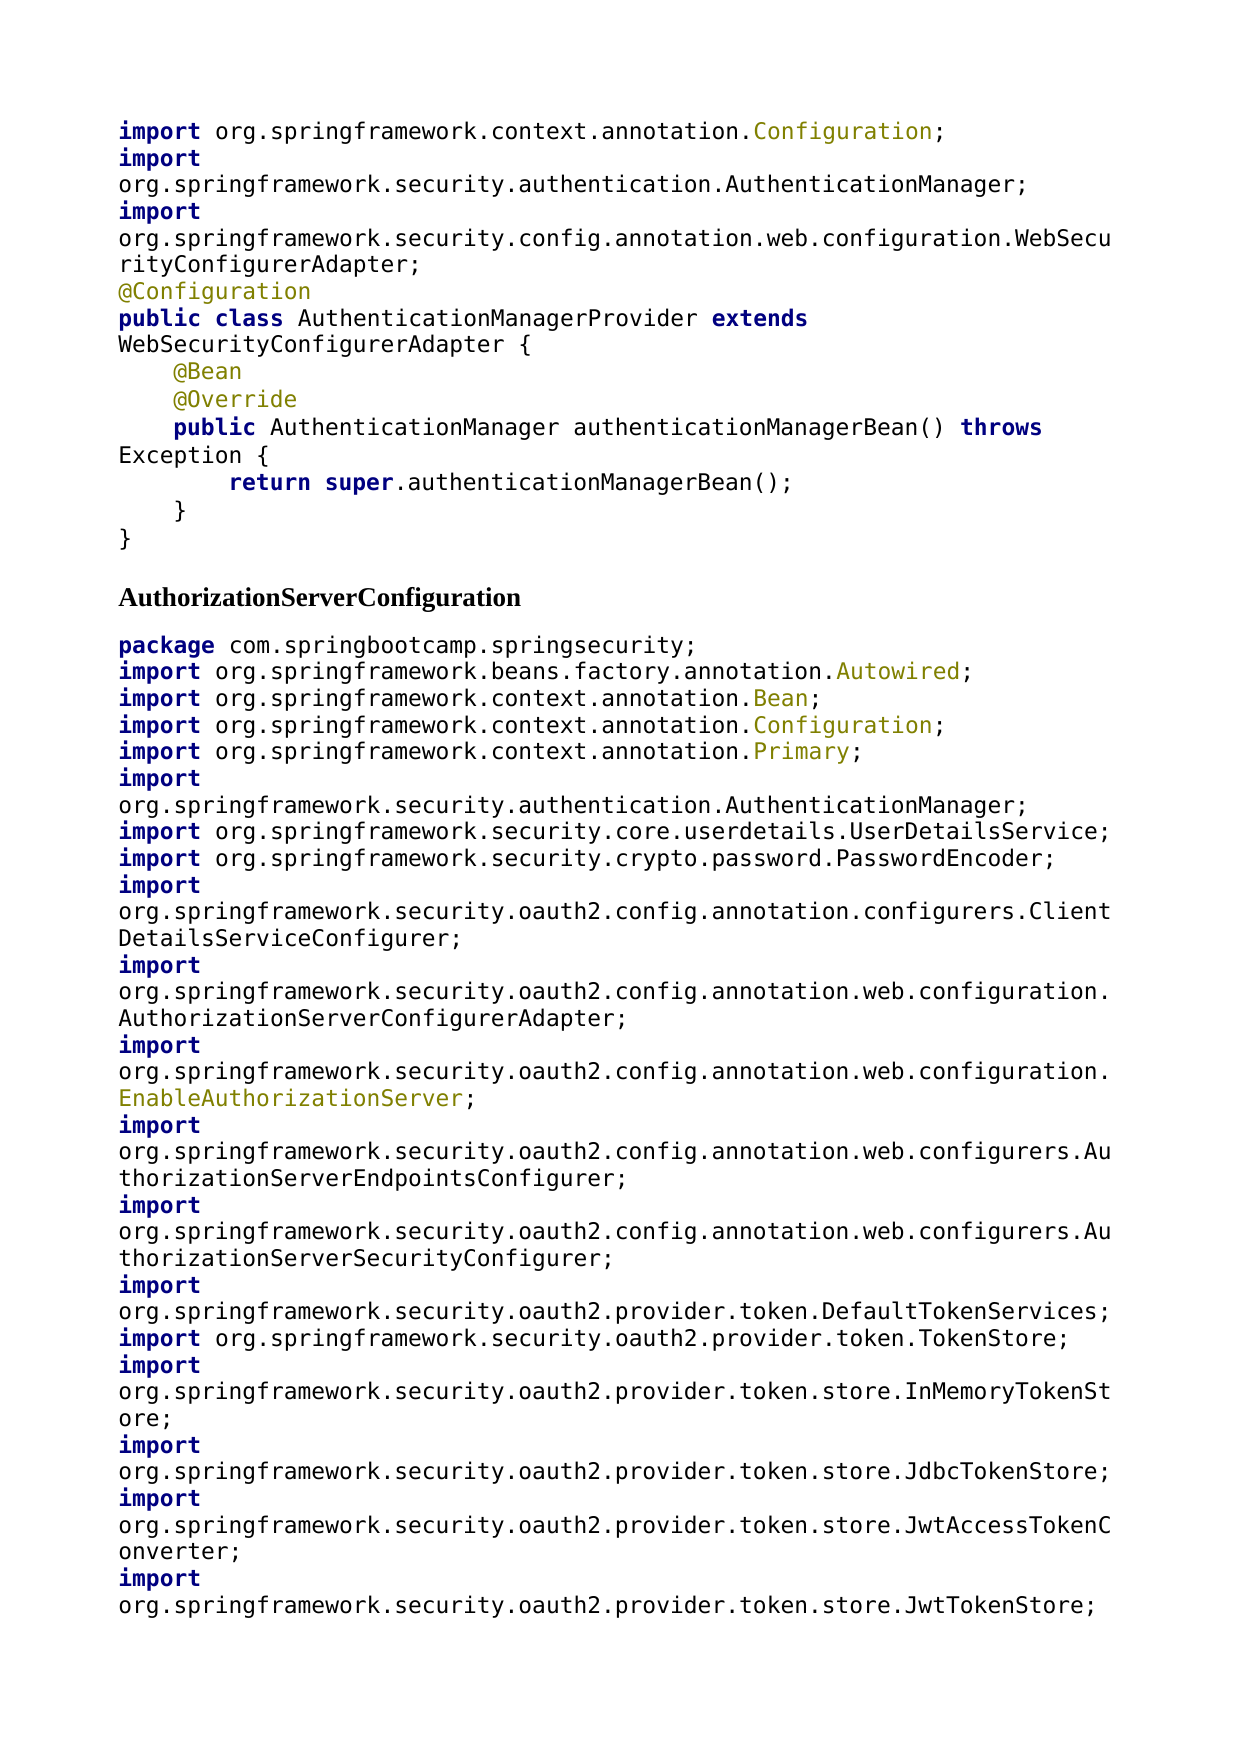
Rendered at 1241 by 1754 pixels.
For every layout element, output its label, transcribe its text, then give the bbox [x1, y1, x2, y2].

text import org.springframework.security.oauth2.config.annotation.web.configuration.AuthorizationServerConfigurerAdapter; [118, 952, 1122, 1032]
text import org.springframework.security.oauth2.provider.token.TokenStore; [118, 1325, 1122, 1352]
text import org.springframework.security.oauth2.config.annotation.web.configurers.AuthorizationServerEndpointsConfigurer; [118, 1112, 1122, 1192]
text import org.springframework.security.crypto.password.PasswordEncoder; [118, 845, 1122, 872]
text import org.springframework.security.core.userdetails.UserDetailsService; [118, 818, 1122, 845]
text import org.springframework.security.oauth2.config.annotation.configurers.ClientDetailsServiceConfigurer; [118, 872, 1122, 952]
text AuthorizationServerConfiguration [118, 582, 1122, 613]
text import org.springframework.security.authentication.AuthenticationManager; [118, 145, 1122, 198]
text import org.springframework.security.oauth2.config.annotation.web.configurers.AuthorizationServerSecurityConfigurer; [118, 1192, 1122, 1272]
text @Configuration [118, 278, 1122, 305]
text import org.springframework.context.annotation.Bean; [118, 685, 1122, 712]
text import org.springframework.security.oauth2.provider.token.DefaultTokenServices; [118, 1272, 1122, 1325]
text } [118, 525, 1122, 552]
text import org.springframework.security.oauth2.provider.token.store.JwtAccessTokenConverter; [118, 1485, 1122, 1565]
text import org.springframework.security.config.annotation.web.configuration.WebSecurityConfigurerAdapter; [118, 198, 1122, 278]
text public class AuthenticationManagerProvider extends WebSecurityConfigurerAdapter { [118, 305, 1122, 358]
text import org.springframework.context.annotation.Configuration; [118, 712, 1122, 738]
text import org.springframework.security.oauth2.provider.token.store.JwtTokenStore; [118, 1565, 1122, 1618]
text import org.springframework.context.annotation.Primary; [118, 738, 1122, 765]
text } [118, 497, 1122, 525]
text @Bean [118, 358, 1122, 386]
text return super.authenticationManagerBean(); [118, 469, 1122, 497]
text import org.springframework.security.authentication.AuthenticationManager; [118, 765, 1122, 818]
text import org.springframework.context.annotation.Configuration; [118, 118, 1122, 145]
text package com.springbootcamp.springsecurity; [118, 632, 1122, 658]
text import org.springframework.security.oauth2.config.annotation.web.configuration.EnableAuthorizationServer; [118, 1032, 1122, 1112]
text import org.springframework.security.oauth2.provider.token.store.JdbcTokenStore; [118, 1432, 1122, 1485]
text import org.springframework.security.oauth2.provider.token.store.InMemoryTokenStore; [118, 1352, 1122, 1432]
text @Override [118, 386, 1122, 414]
text import org.springframework.beans.factory.annotation.Autowired; [118, 658, 1122, 685]
text public AuthenticationManager authenticationManagerBean() throws Exception { [118, 414, 1122, 469]
